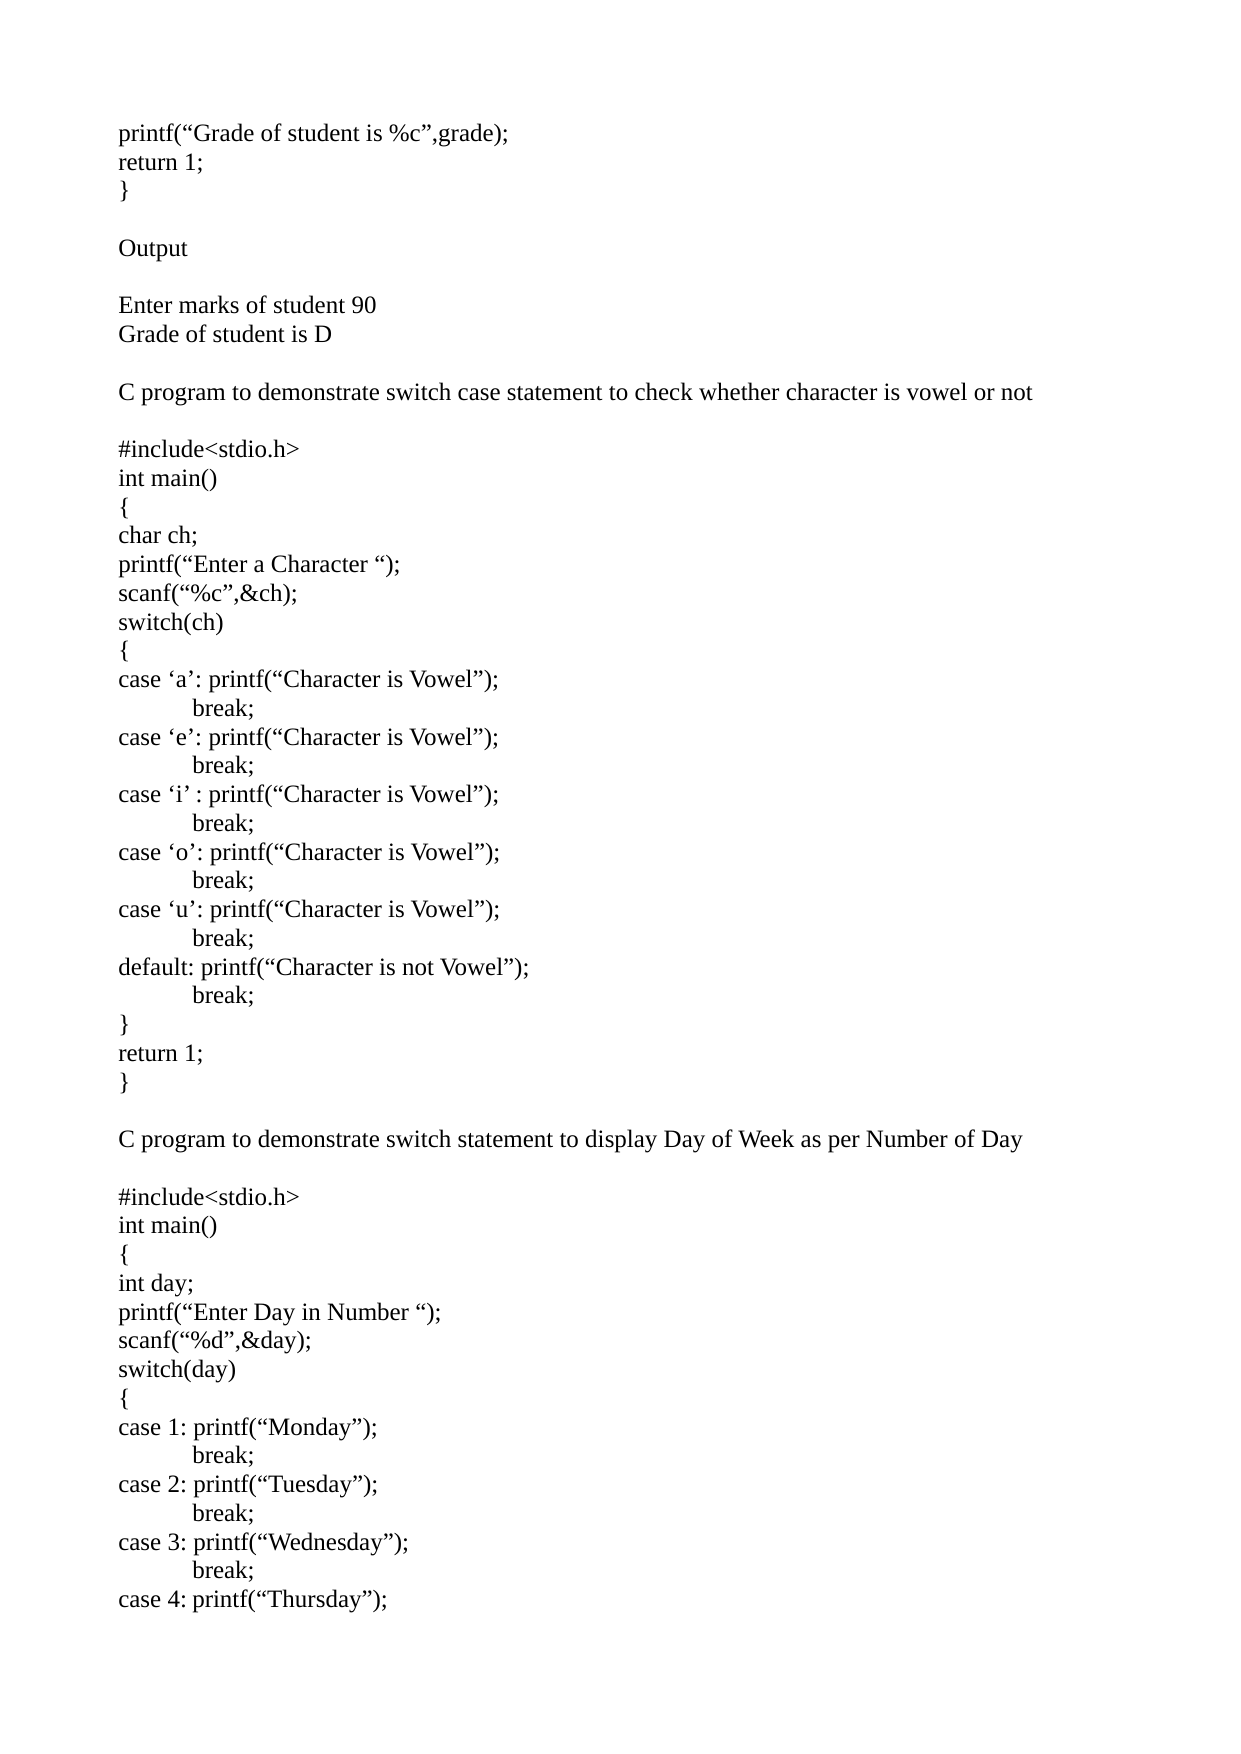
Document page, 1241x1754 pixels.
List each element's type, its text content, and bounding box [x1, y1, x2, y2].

text switch(day) [118, 1354, 1122, 1383]
text { [118, 1383, 1122, 1412]
text } [118, 1067, 1122, 1096]
text return 1; [118, 147, 1122, 176]
text case 1: printf(“Monday”); [118, 1412, 1122, 1441]
text break; [118, 923, 1122, 952]
text int day; [118, 1268, 1122, 1297]
text { [118, 1239, 1122, 1268]
text case ‘a’: printf(“Character is Vowel”); [118, 664, 1122, 693]
text default: printf(“Character is not Vowel”); [118, 952, 1122, 981]
text printf(“Grade of student is %c”,grade); [118, 118, 1122, 147]
text Enter marks of student 90 [118, 291, 1122, 319]
text #include<stdio.h> [118, 434, 1122, 463]
text break; [118, 808, 1122, 837]
text Grade of student is D [118, 319, 1122, 348]
text break; [118, 1556, 1122, 1584]
text case 3: printf(“Wednesday”); [118, 1527, 1122, 1556]
text { [118, 492, 1122, 521]
text case ‘u’: printf(“Character is Vowel”); [118, 894, 1122, 923]
text switch(ch) [118, 607, 1122, 636]
text C program to demonstrate switch case statement to check whether character is vowel or not [118, 377, 1122, 406]
text } [118, 1009, 1122, 1038]
text case ‘e’: printf(“Character is Vowel”); [118, 722, 1122, 751]
text break; [118, 866, 1122, 894]
text } [118, 176, 1122, 204]
text break; [118, 1441, 1122, 1469]
text case 4: printf(“Thursday”); [118, 1584, 1122, 1613]
text case ‘i’ : printf(“Character is Vowel”); [118, 779, 1122, 808]
text break; [118, 751, 1122, 779]
text #include<stdio.h> [118, 1182, 1122, 1211]
text break; [118, 693, 1122, 722]
text C program to demonstrate switch statement to display Day of Week as per Number of Day [118, 1124, 1122, 1153]
text break; [118, 981, 1122, 1009]
text break; [118, 1498, 1122, 1527]
text printf(“Enter a Character “); [118, 549, 1122, 578]
text int main() [118, 463, 1122, 492]
text { [118, 636, 1122, 664]
text char ch; [118, 521, 1122, 549]
text case 2: printf(“Tuesday”); [118, 1469, 1122, 1498]
text printf(“Enter Day in Number “); [118, 1297, 1122, 1326]
text return 1; [118, 1038, 1122, 1067]
text int main() [118, 1211, 1122, 1239]
text case ‘o’: printf(“Character is Vowel”); [118, 837, 1122, 866]
text scanf(“%d”,&day); [118, 1326, 1122, 1354]
text scanf(“%c”,&ch); [118, 578, 1122, 607]
text Output [118, 233, 1122, 262]
